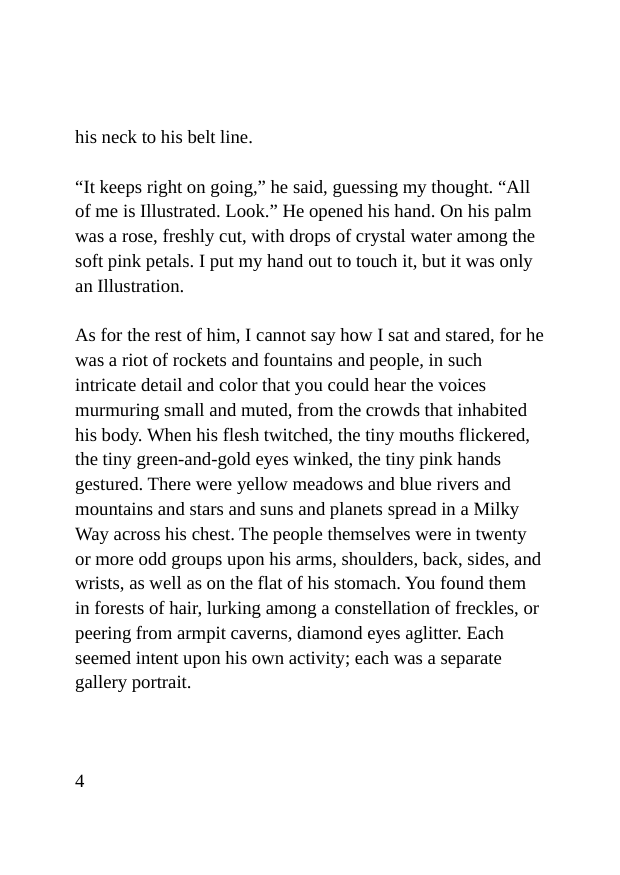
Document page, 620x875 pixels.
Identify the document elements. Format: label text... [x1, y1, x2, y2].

text his neck to his belt line. “It keeps right on going,” he said, guessing my thought. “All of me is Illustrated. Look.” He opened his hand. On his palm was a rose, freshly cut, with drops of crystal water among the soft pink petals. I put my hand out to touch it, but it was only an Illustration. As for the rest of him, I cannot say how I sat and stared, for he was a riot of rockets and fountains and people, in such intricate detail and color that you could hear the voices murmuring small and muted, from the crowds that inhabited his body. When his flesh twitched, the tiny mouths flickered, the tiny green-and-gold eyes winked, the tiny pink hands gestured. There were yellow meadows and blue rivers and mountains and stars and suns and planets spread in a Milky Way across his chest. The people themselves were in twenty or more odd groups upon his arms, shoulders, back, sides, and wrists, as well as on the flat of his stomach. You found them in forests of hair, lurking among a constellation of freckles, or peering from armpit caverns, diamond eyes aglitter. Each seemed intent upon his own activity; each was a separate gallery portrait. [75, 126, 544, 718]
